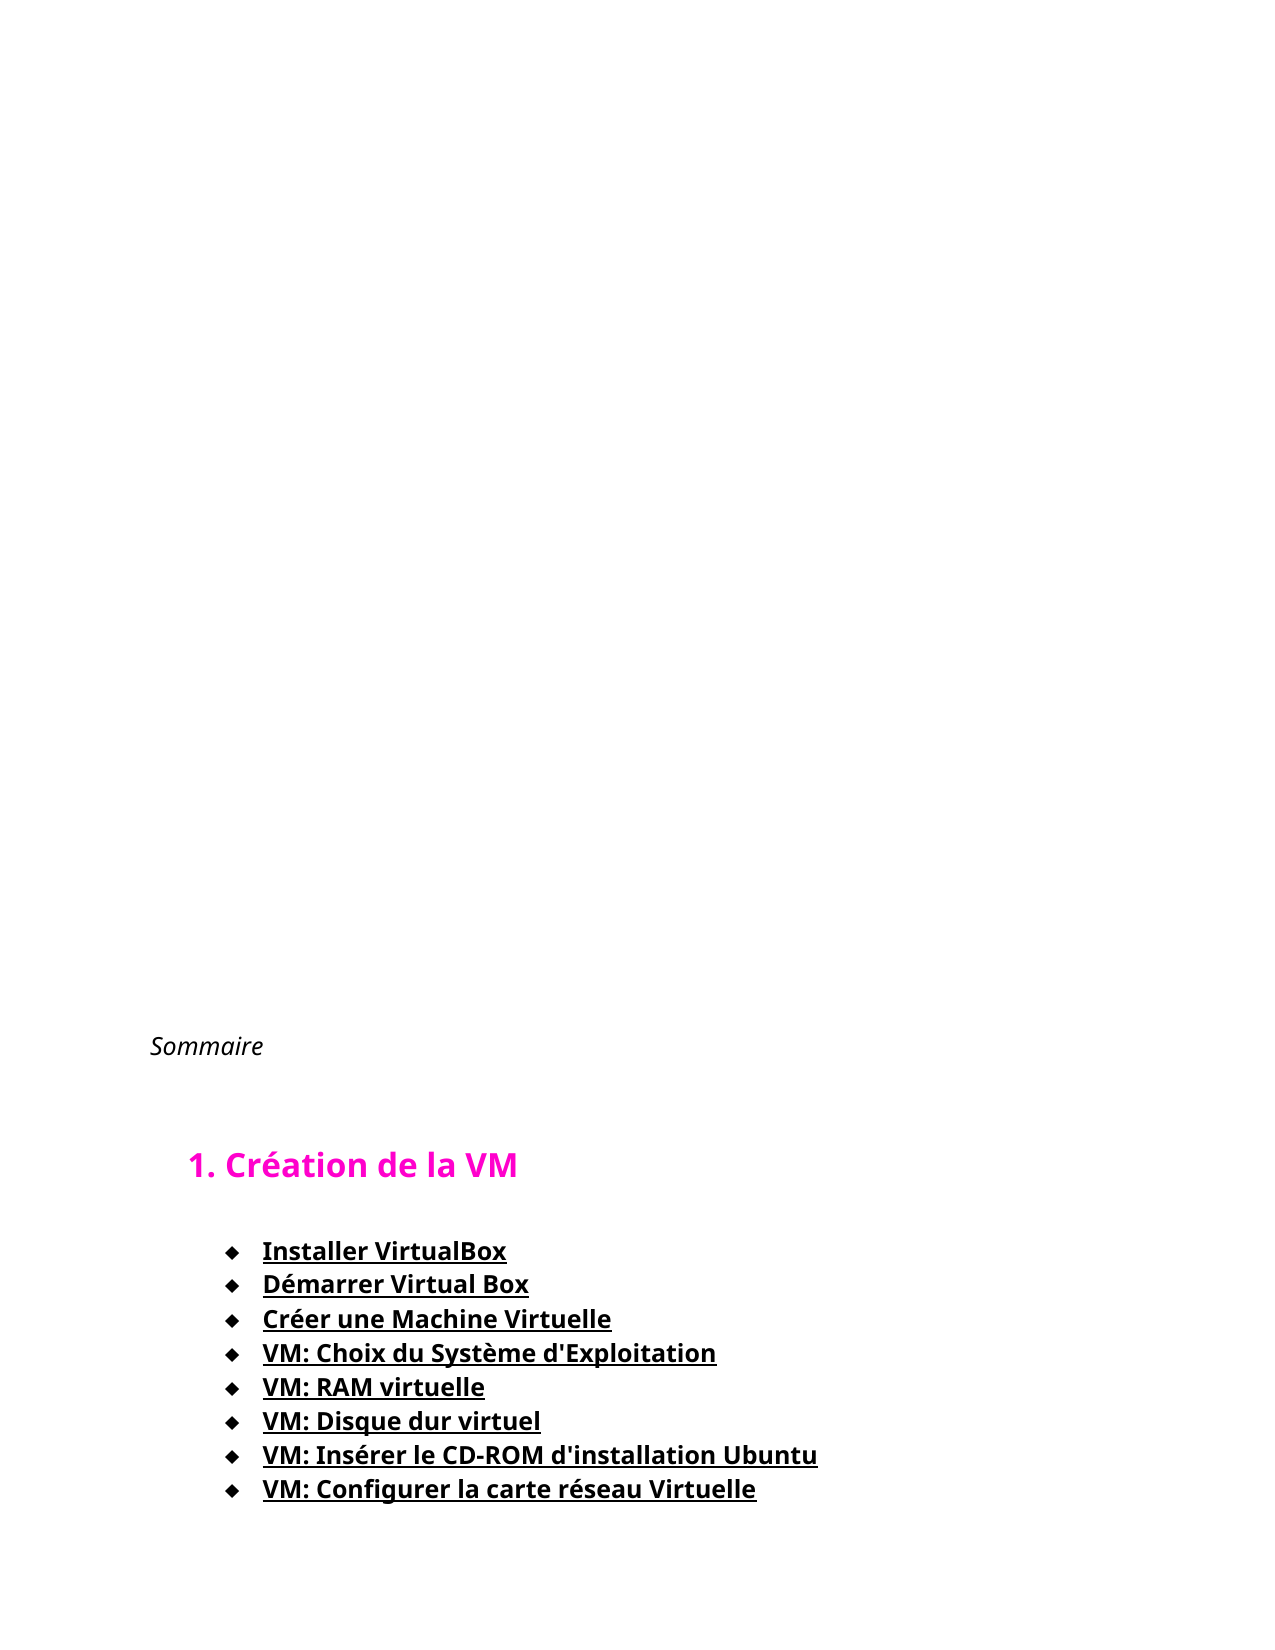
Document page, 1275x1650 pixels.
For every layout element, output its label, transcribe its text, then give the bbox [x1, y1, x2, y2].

text Sommaire [150, 1029, 1125, 1063]
list VM: RAM virtuelle [225, 1369, 1125, 1403]
list VM: Insérer le CD-ROM d'installation Ubuntu [225, 1437, 1125, 1472]
list VM: Configurer la carte réseau Virtuelle [225, 1472, 1125, 1506]
list VM: Choix du Système d'Exploitation [225, 1335, 1125, 1369]
list Installer VirtualBox [225, 1233, 1125, 1267]
list Démarrer Virtual Box [225, 1267, 1125, 1301]
list Création de la VM [187, 1142, 1125, 1188]
list Créer une Machine Virtuelle [225, 1301, 1125, 1335]
list VM: Disque dur virtuel [225, 1403, 1125, 1437]
